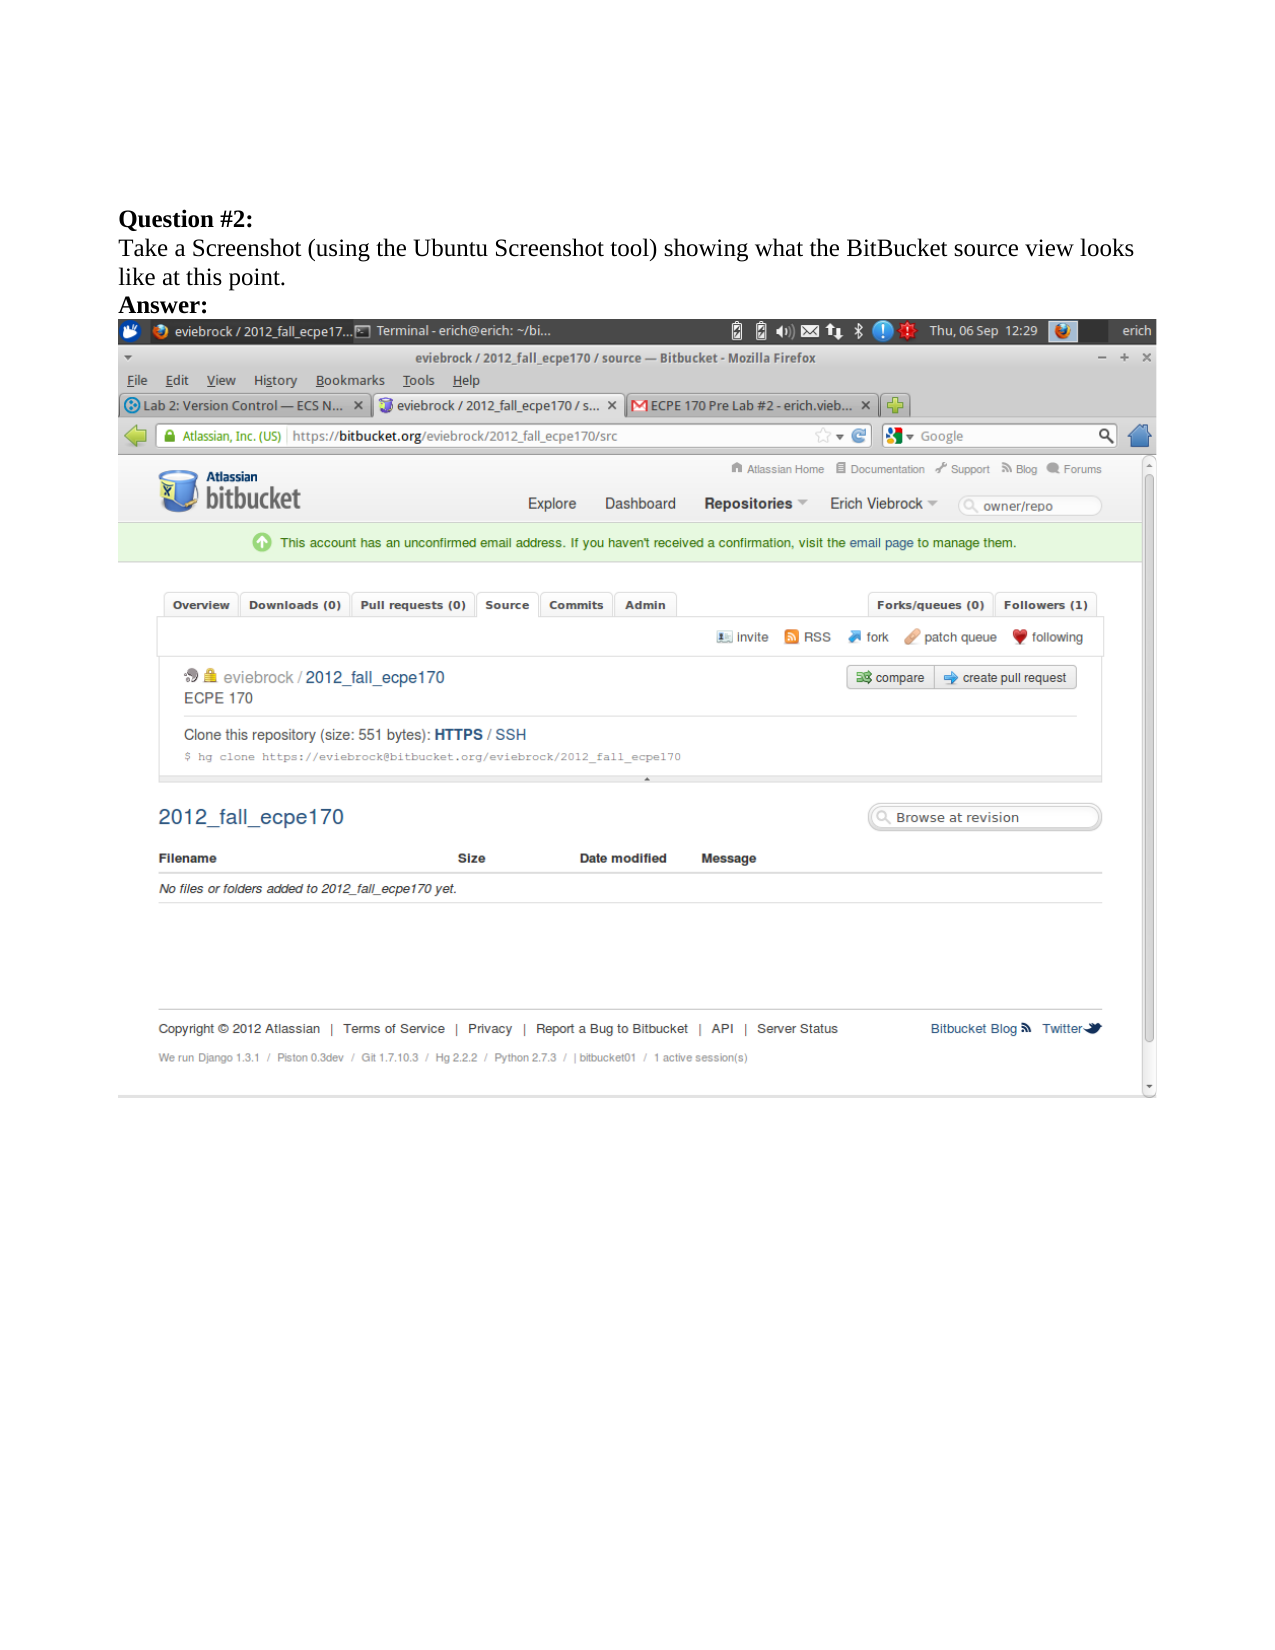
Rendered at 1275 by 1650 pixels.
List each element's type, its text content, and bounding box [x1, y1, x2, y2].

text Answer: [118, 291, 1157, 319]
text Take a Screenshot (using the Ubuntu Screenshot tool) showing what the BitBucket source view looks like at this point. [118, 233, 1157, 291]
text Question #2: [118, 204, 1157, 233]
